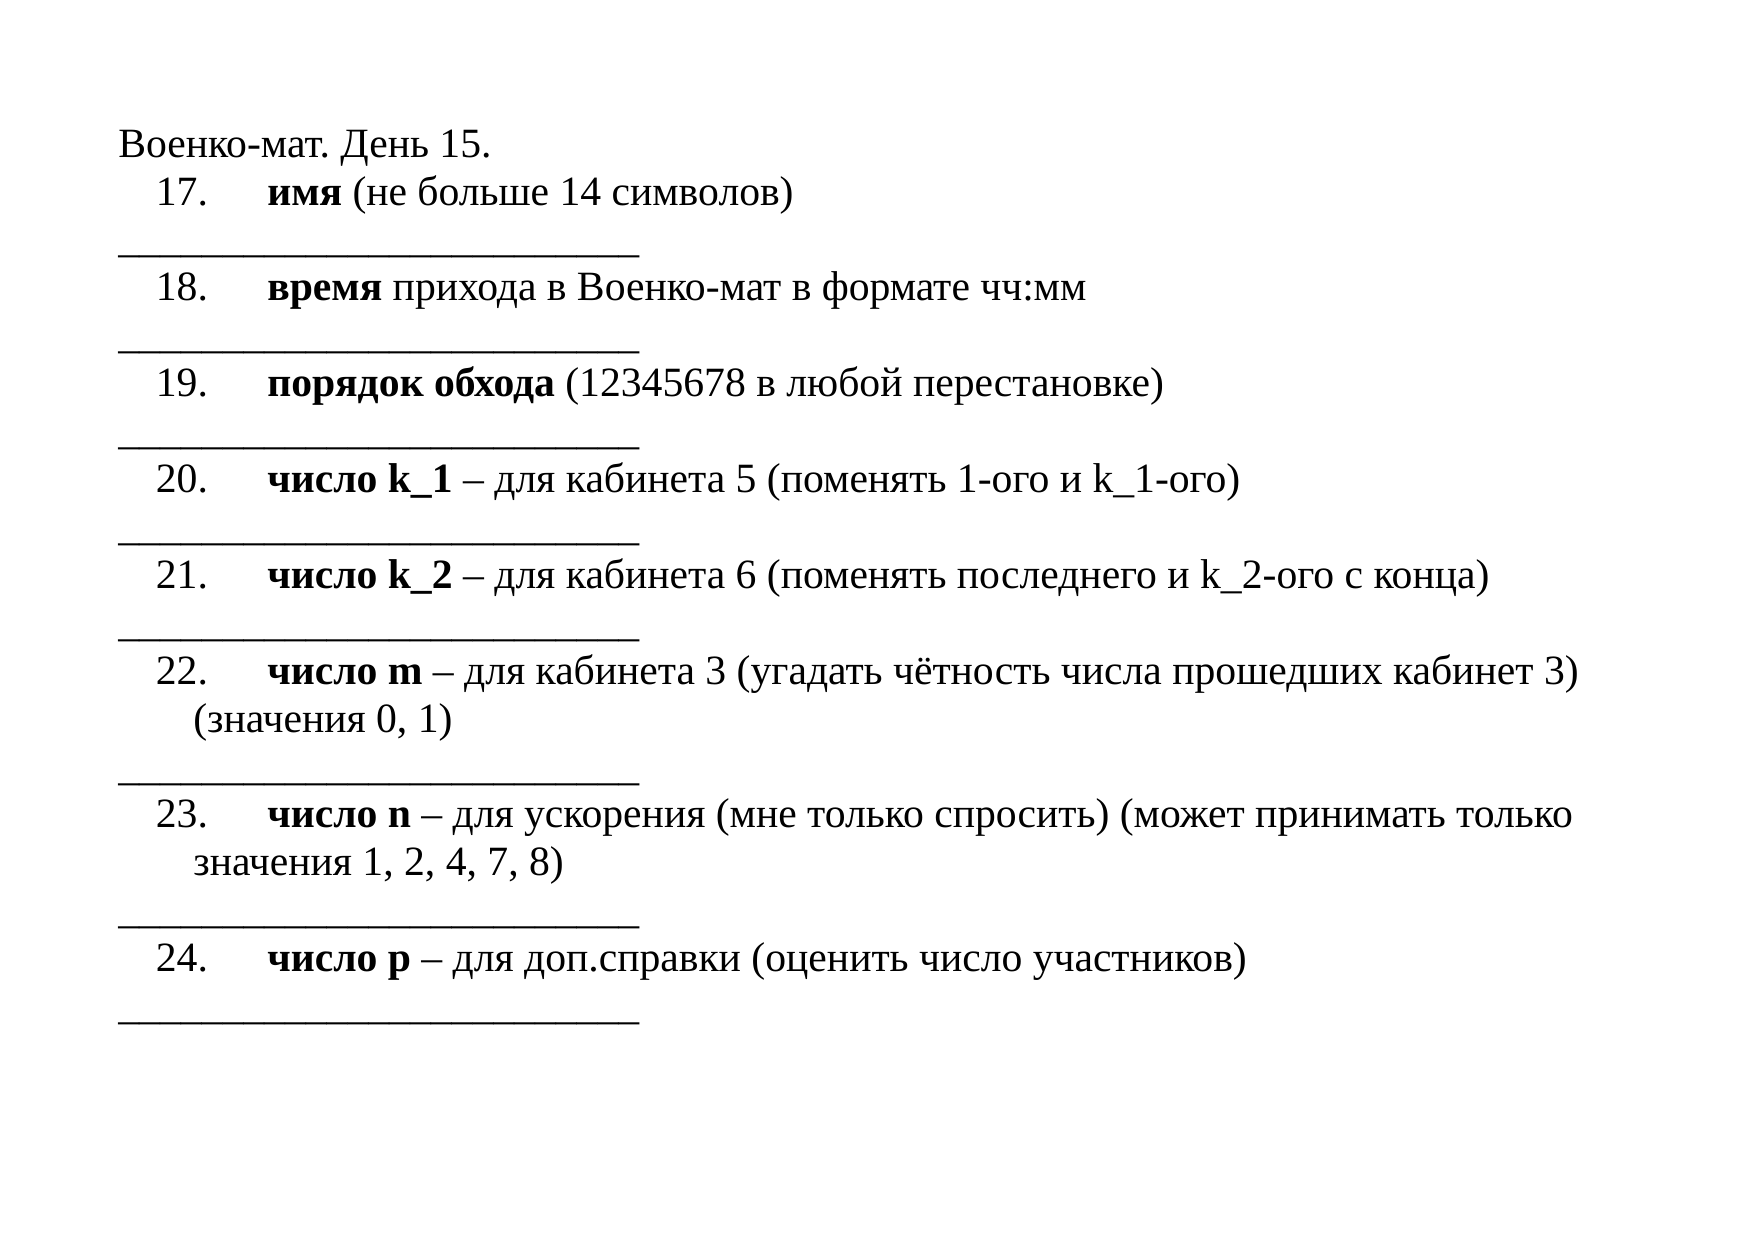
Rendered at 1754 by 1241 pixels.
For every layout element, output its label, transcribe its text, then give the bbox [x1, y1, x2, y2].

text _________________________ [118, 501, 1636, 549]
list имя (не больше 14 символов) [156, 166, 1636, 214]
list порядок обхода (12345678 в любой перестановке) [156, 358, 1636, 406]
text _________________________ [118, 597, 1636, 645]
list число n – для ускорения (мне только спросить) (может принимать только значения 1, 2, 4, 7, 8) [156, 789, 1636, 885]
text _________________________ [118, 310, 1636, 358]
text _________________________ [118, 741, 1636, 789]
text _________________________ [118, 981, 1636, 1028]
text _________________________ [118, 406, 1636, 453]
text _________________________ [118, 885, 1636, 933]
list число p – для доп.справки (оценить число участников) [156, 933, 1636, 981]
list число m – для кабинета 3 (угадать чётность числа прошедших кабинет 3) (значения 0, 1) [156, 645, 1636, 741]
text Военко-мат. День 15. [118, 118, 1636, 166]
text _________________________ [118, 214, 1636, 262]
list время прихода в Военко-мат в формате чч:мм [156, 262, 1636, 310]
list число k_1 – для кабинета 5 (поменять 1-ого и k_1-ого) [156, 453, 1636, 501]
list число k_2 – для кабинета 6 (поменять последнего и k_2-ого с конца) [156, 549, 1636, 597]
